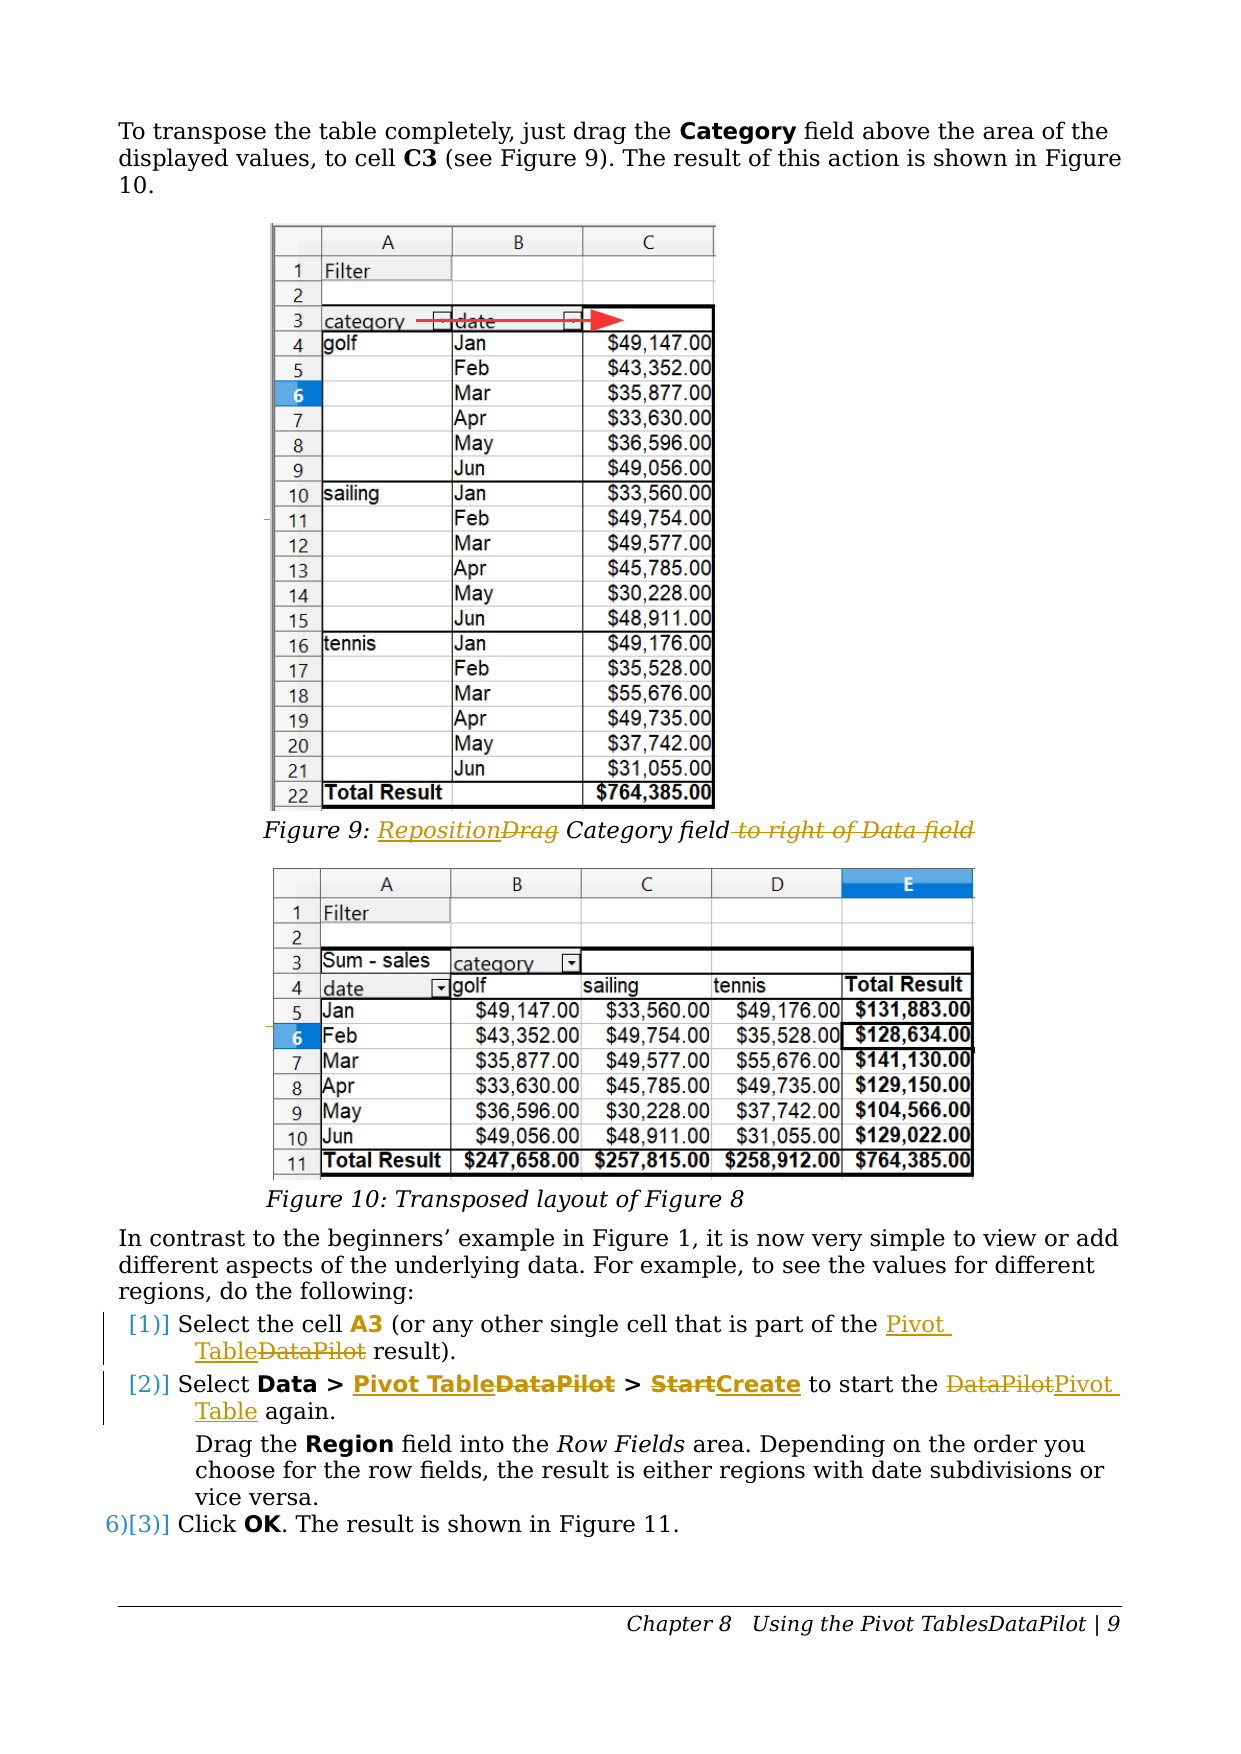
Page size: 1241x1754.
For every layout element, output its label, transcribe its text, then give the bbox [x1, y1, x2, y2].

list In contrast to the beginners’ example in Figure 1, it is now very simple to view or add different aspects of the underlying data. For example, to see the values for different regions, do the following: [118, 1225, 1122, 1305]
picture [273, 868, 975, 1180]
text Figure 10: Transposed layout of Figure 8 [266, 1186, 974, 1213]
list Click OK. The result is shown in Figure 11. [177, 1511, 1122, 1538]
text To transpose the table completely, just drag the Category field above the area of the displayed values, to cell C3 (see Figure 9). The result of this action is shown in Figure 10. [118, 118, 1122, 198]
list Drag the Region field into the Row Fields area. Depending on the order you choose for the row fields, the result is either regions with date subdivisions or vice versa. [195, 1431, 1122, 1511]
list Select Data > Pivot Table > Create to start the Pivot Table again. [177, 1371, 1122, 1425]
picture [270, 223, 716, 811]
text Figure 9: Reposition Category field [263, 817, 977, 844]
list Select the cell A3 (or any other single cell that is part of the Pivot Table result). [177, 1312, 1122, 1365]
